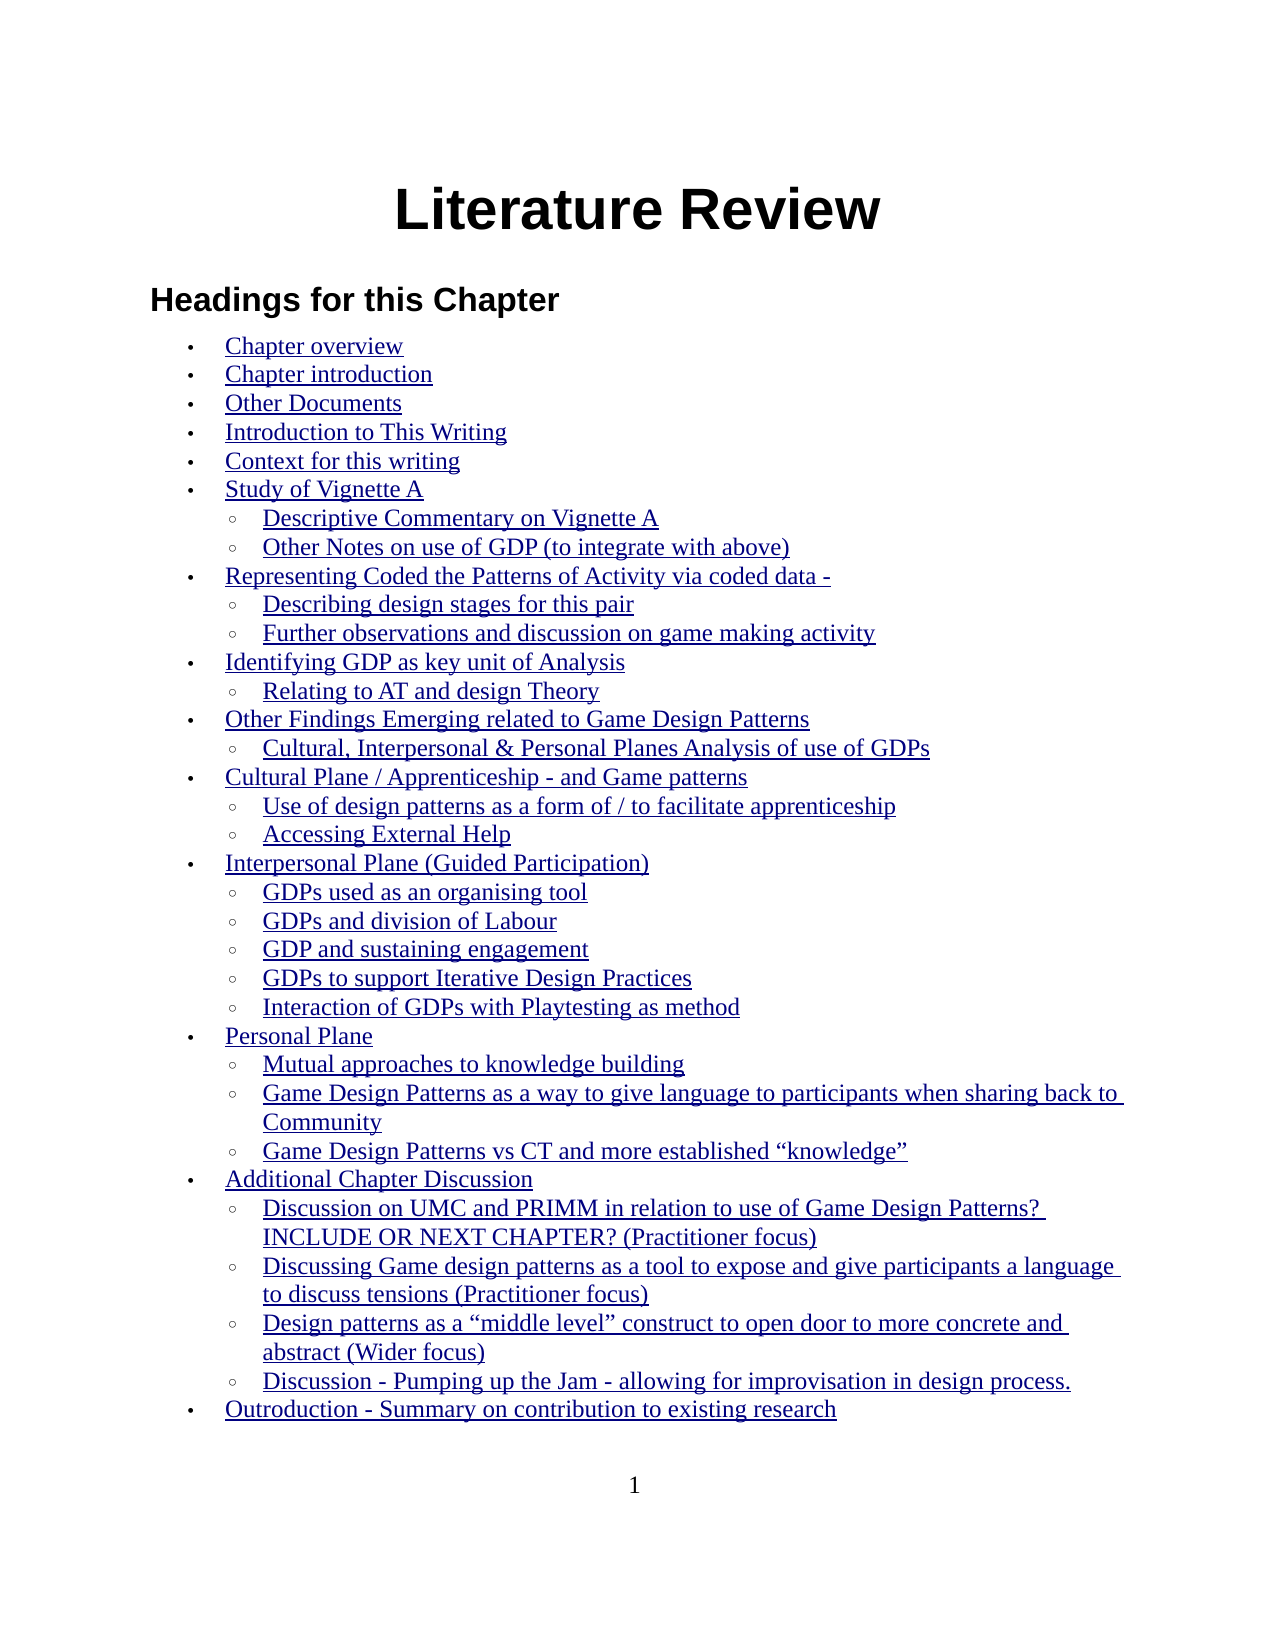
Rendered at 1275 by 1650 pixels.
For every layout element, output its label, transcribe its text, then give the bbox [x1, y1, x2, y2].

list Relating to AT and design Theory [225, 676, 1125, 704]
list Additional Chapter Discussion [187, 1164, 1125, 1193]
list Cultural, Interpersonal & Personal Planes Analysis of use of GDPs [225, 733, 1125, 762]
list GDPs to support Iterative Design Practices [225, 963, 1125, 992]
list Other Documents [187, 388, 1125, 417]
list Outroduction - Summary on contribution to existing research [187, 1394, 1125, 1423]
list Use of design patterns as a form of / to facilitate apprenticeship [225, 791, 1125, 819]
list Further observations and discussion on game making activity [225, 618, 1125, 647]
list Study of Vignette A [187, 474, 1125, 503]
list Accessing External Help [225, 819, 1125, 848]
list GDPs used as an organising tool [225, 877, 1125, 906]
subtitle Headings for this Chapter [150, 279, 1125, 318]
title Literature Review [150, 175, 1125, 242]
list Representing Coded the Patterns of Activity via coded data - [187, 561, 1125, 589]
list Introduction to This Writing [187, 417, 1125, 446]
list Interpersonal Plane (Guided Participation) [187, 848, 1125, 877]
list Mutual approaches to knowledge building [225, 1049, 1125, 1078]
list Interaction of GDPs with Playtesting as method [225, 992, 1125, 1021]
list Game Design Patterns vs CT and more established “knowledge” [225, 1136, 1125, 1164]
list Game Design Patterns as a way to give language to participants when sharing back to Community [225, 1078, 1125, 1136]
list Discussion on UMC and PRIMM in relation to use of Game Design Patterns? INCLUDE OR NEXT CHAPTER? (Practitioner focus) [225, 1193, 1125, 1251]
list Chapter introduction [187, 359, 1125, 388]
list Other Notes on use of GDP (to integrate with above) [225, 532, 1125, 561]
list GDPs and division of Labour [225, 906, 1125, 934]
list Chapter overview [187, 331, 1125, 359]
list Describing design stages for this pair [225, 589, 1125, 618]
list Context for this writing [187, 446, 1125, 474]
list Personal Plane [187, 1021, 1125, 1049]
list Other Findings Emerging related to Game Design Patterns [187, 704, 1125, 733]
list Discussing Game design patterns as a tool to expose and give participants a language to discuss tensions (Practitioner focus) [225, 1251, 1125, 1308]
list Design patterns as a “middle level” construct to open door to more concrete and abstract (Wider focus) [225, 1308, 1125, 1366]
list Discussion - Pumping up the Jam - allowing for improvisation in design process. [225, 1366, 1125, 1394]
list Cultural Plane / Apprenticeship - and Game patterns [187, 762, 1125, 791]
list Descriptive Commentary on Vignette A [225, 503, 1125, 532]
list Identifying GDP as key unit of Analysis [187, 647, 1125, 676]
list GDP and sustaining engagement [225, 934, 1125, 963]
